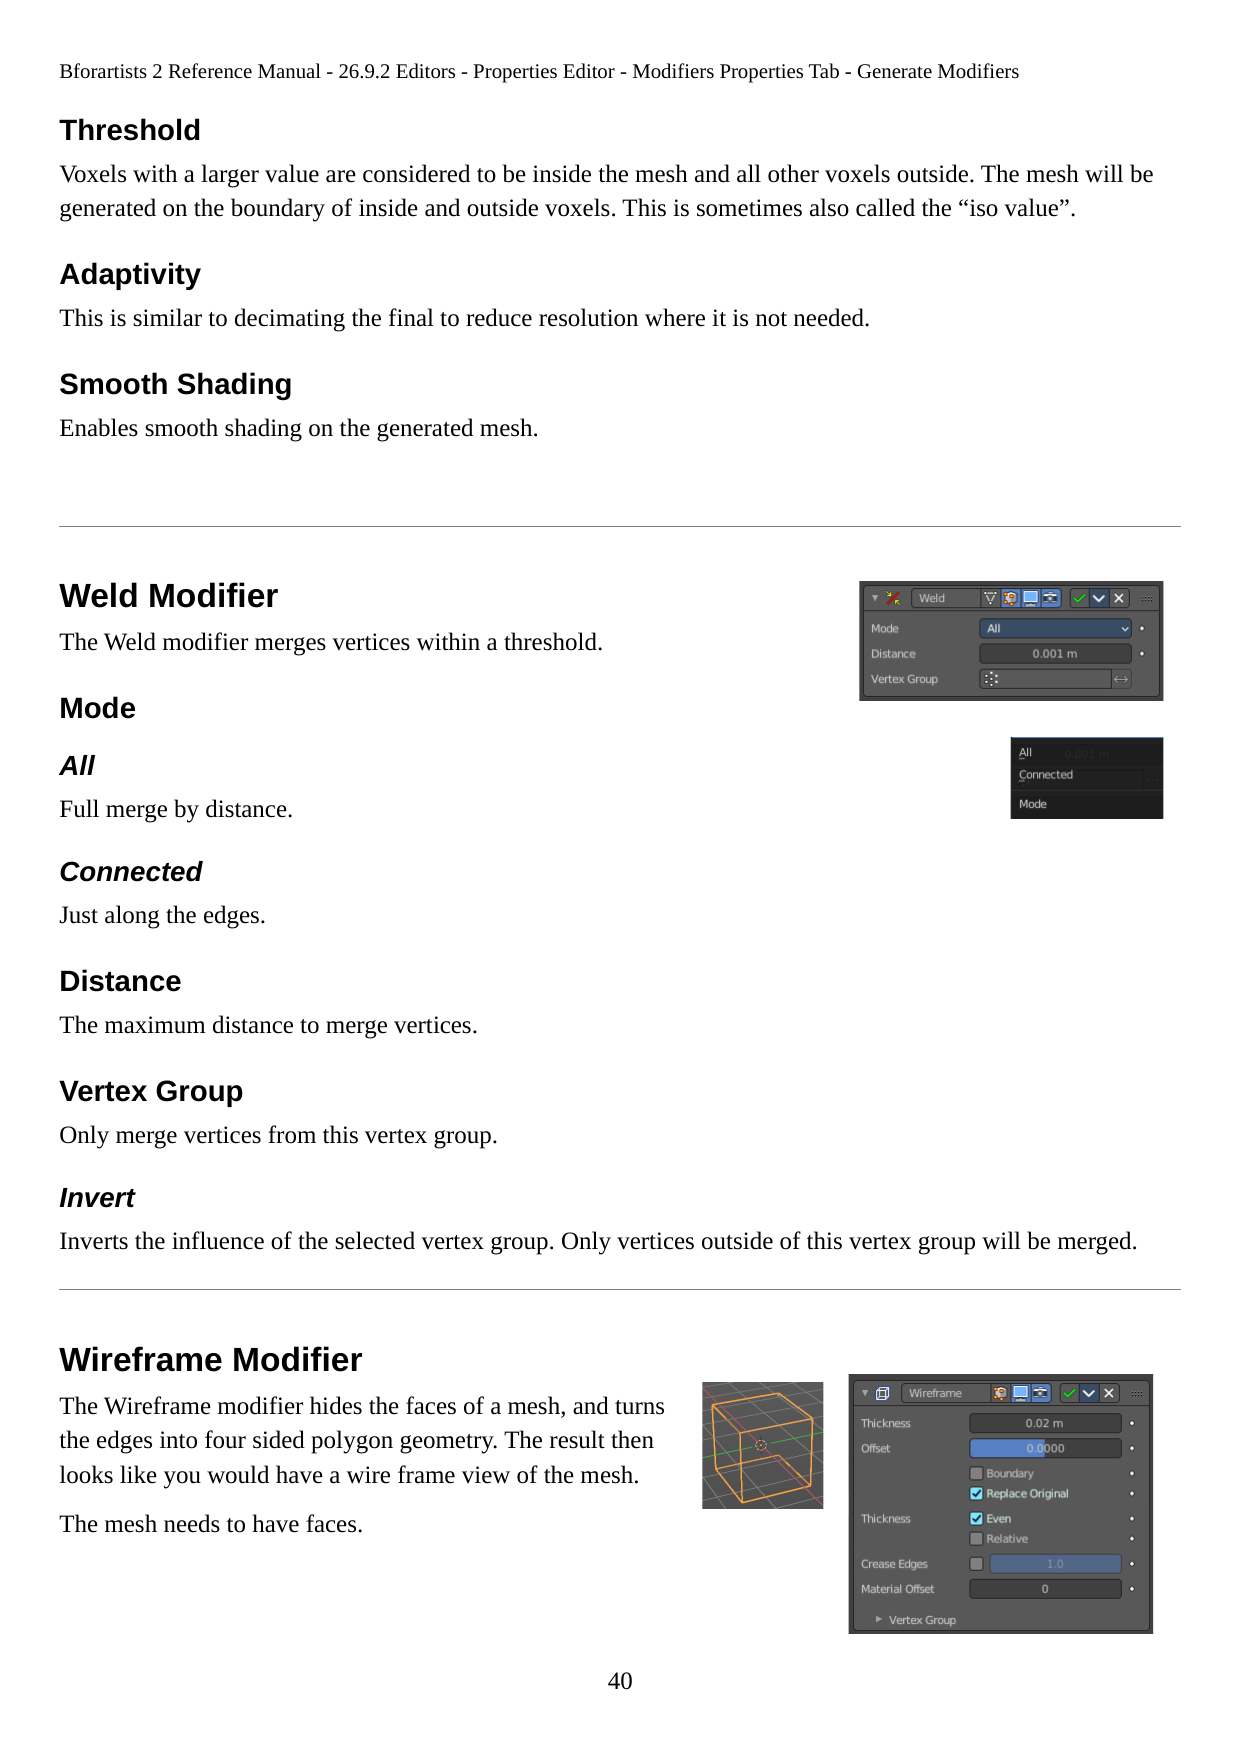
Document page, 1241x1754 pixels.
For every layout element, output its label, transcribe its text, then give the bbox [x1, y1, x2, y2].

text Just along the edges. [59, 900, 1181, 929]
subtitle Weld Modifier [59, 576, 1181, 615]
subtitle Connected [59, 856, 1181, 888]
subtitle Adaptivity [59, 257, 1181, 291]
subtitle Vertex Group [59, 1074, 1181, 1107]
picture [702, 1382, 824, 1509]
text Full merge by distance. [59, 794, 1181, 823]
text Only merge vertices from this vertex group. [59, 1120, 1181, 1149]
subtitle [1164, 750, 1181, 782]
text This is similar to decimating the final to reduce resolution where it is not needed. [59, 303, 1181, 332]
subtitle Mode [59, 691, 1181, 725]
text The mesh needs to have faces. [59, 1509, 848, 1538]
text Inverts the influence of the selected vertex group. Only vertices outside of this vertex group will be merged. [59, 1226, 1181, 1254]
subtitle Smooth Shading [59, 367, 1181, 401]
text [1154, 1509, 1181, 1538]
text The maximum distance to merge vertices. [59, 1010, 1181, 1039]
subtitle Threshold [59, 113, 1181, 146]
subtitle All [59, 750, 1010, 782]
text Voxels with a larger value are considered to be inside the mesh and all other voxels outside. The mesh will be generated on the boundary of inside and outside voxels. This is sometimes also called the “iso value”. [59, 159, 1181, 222]
subtitle Distance [59, 964, 1181, 997]
text The Weld modifier merges vertices within a threshold. [59, 627, 859, 656]
text The Wireframe modifier hides the faces of a mesh, and turns the edges into four sided polygon geometry. The result then looks like you would have a wire frame view of the mesh. [59, 1391, 702, 1489]
text Enables smooth shading on the generated mesh. [59, 413, 1181, 442]
picture [1010, 737, 1164, 819]
picture [848, 1374, 1154, 1634]
subtitle Wireframe Modifier [59, 1340, 1181, 1378]
subtitle Invert [59, 1181, 1181, 1213]
picture [859, 581, 1164, 701]
